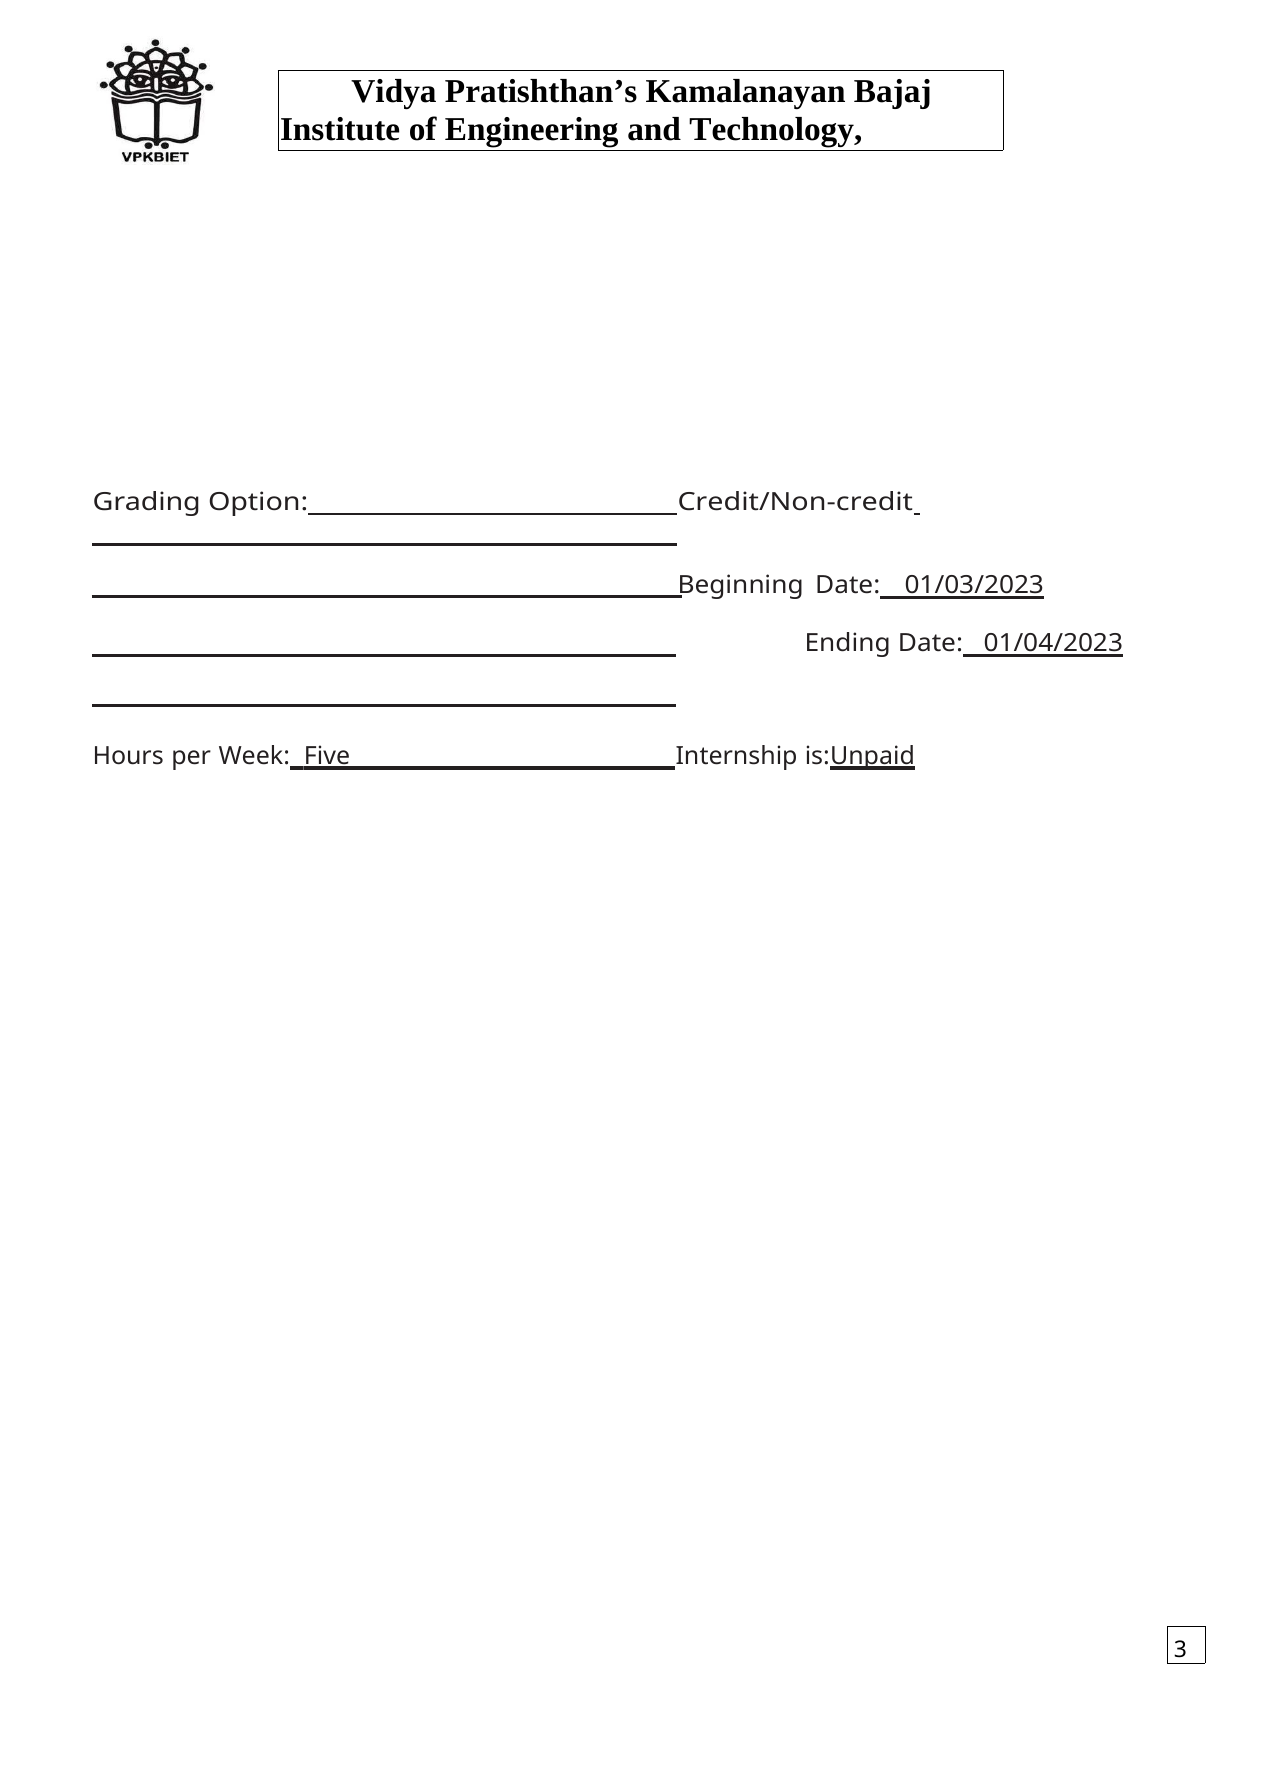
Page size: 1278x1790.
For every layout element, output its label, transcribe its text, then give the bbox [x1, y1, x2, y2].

text Hours per Week: Five Internship is:Unpaid [92, 738, 1212, 772]
text Beginning Date: 01/03/2023 Ending Date: 01/04/2023 [92, 567, 1183, 708]
text Grading Option: Credit/Non-credit [92, 484, 1212, 547]
